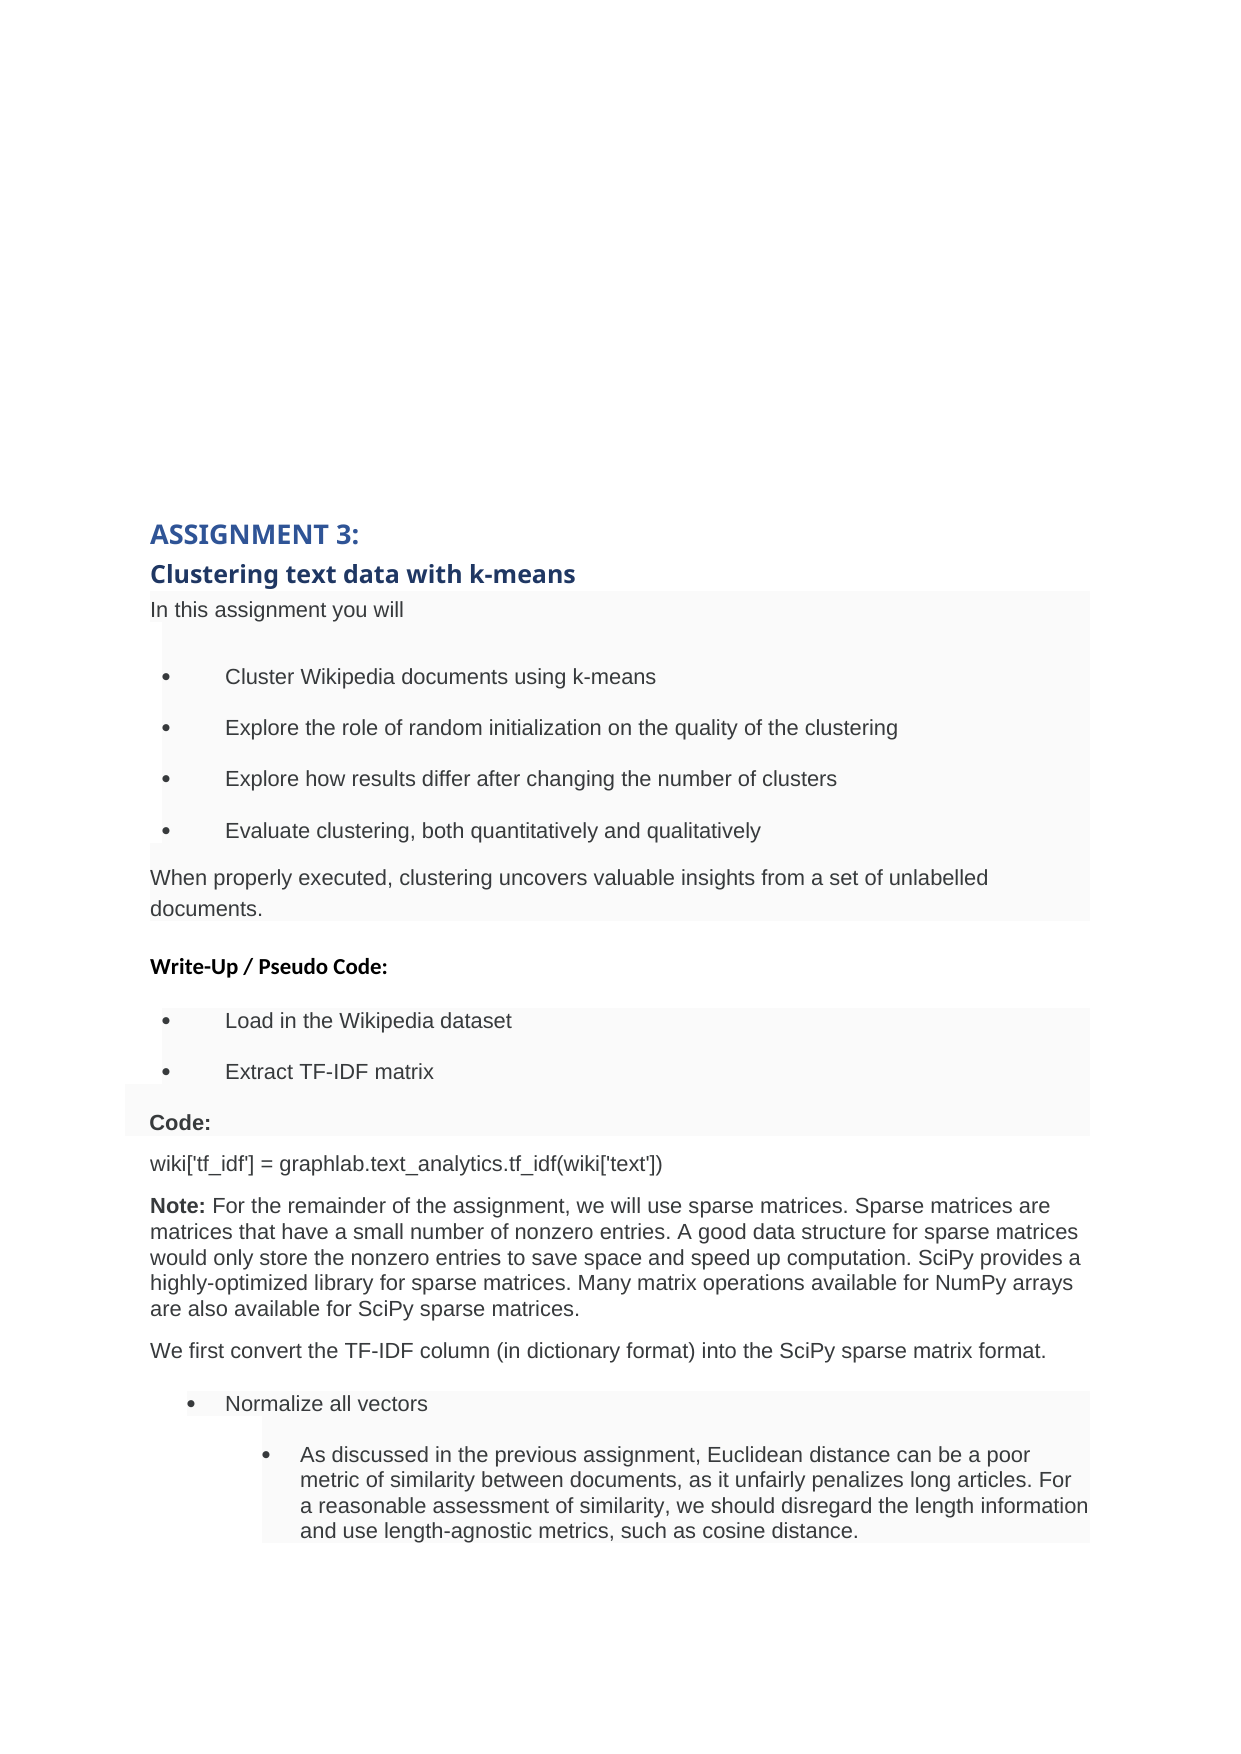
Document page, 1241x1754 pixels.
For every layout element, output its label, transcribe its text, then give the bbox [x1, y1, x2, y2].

list Normalize all vectors [187, 1391, 1090, 1416]
subtitle Clustering text data with k-means [150, 557, 1090, 591]
text We first convert the TF-IDF column (in dictionary format) into the SciPy sparse matrix format. [150, 1338, 1090, 1363]
list Cluster Wikipedia documents using k-means [162, 664, 1090, 689]
text Code: [125, 1110, 1090, 1136]
list Evaluate clustering, both quantitatively and qualitatively [162, 818, 1090, 843]
text In this assignment you will [150, 591, 1090, 622]
list Extract TF-IDF matrix [162, 1059, 1090, 1084]
list Explore how results differ after changing the number of clusters [162, 766, 1090, 792]
list Load in the Wikipedia dataset [162, 1008, 1090, 1033]
text Note: For the remainder of the assignment, we will use sparse matrices. Sparse matrices are matrices that have a small number of nonzero entries. A good data structure for sparse matrices would only store the nonzero entries to save space and speed up computation. SciPy provides a highly-optimized library for sparse matrices. Many matrix operations available for NumPy arrays are also available for SciPy sparse matrices. [150, 1193, 1090, 1321]
text When properly executed, clustering uncovers valuable insights from a set of unlabelled documents. [150, 858, 1090, 921]
subtitle ASSIGNMENT 3: [150, 516, 1090, 553]
list Explore the role of random initialization on the quality of the clustering [162, 715, 1090, 740]
text Write-Up / Pseudo Code: [150, 952, 1090, 980]
list As discussed in the previous assignment, Euclidean distance can be a poor metric of similarity between documents, as it unfairly penalizes long articles. For a reasonable assessment of similarity, we should disregard the length information and use length-agnostic metrics, such as cosine distance. [262, 1442, 1090, 1543]
text wiki['tf_idf'] = graphlab.text_analytics.tf_idf(wiki['text']) [150, 1151, 1090, 1176]
